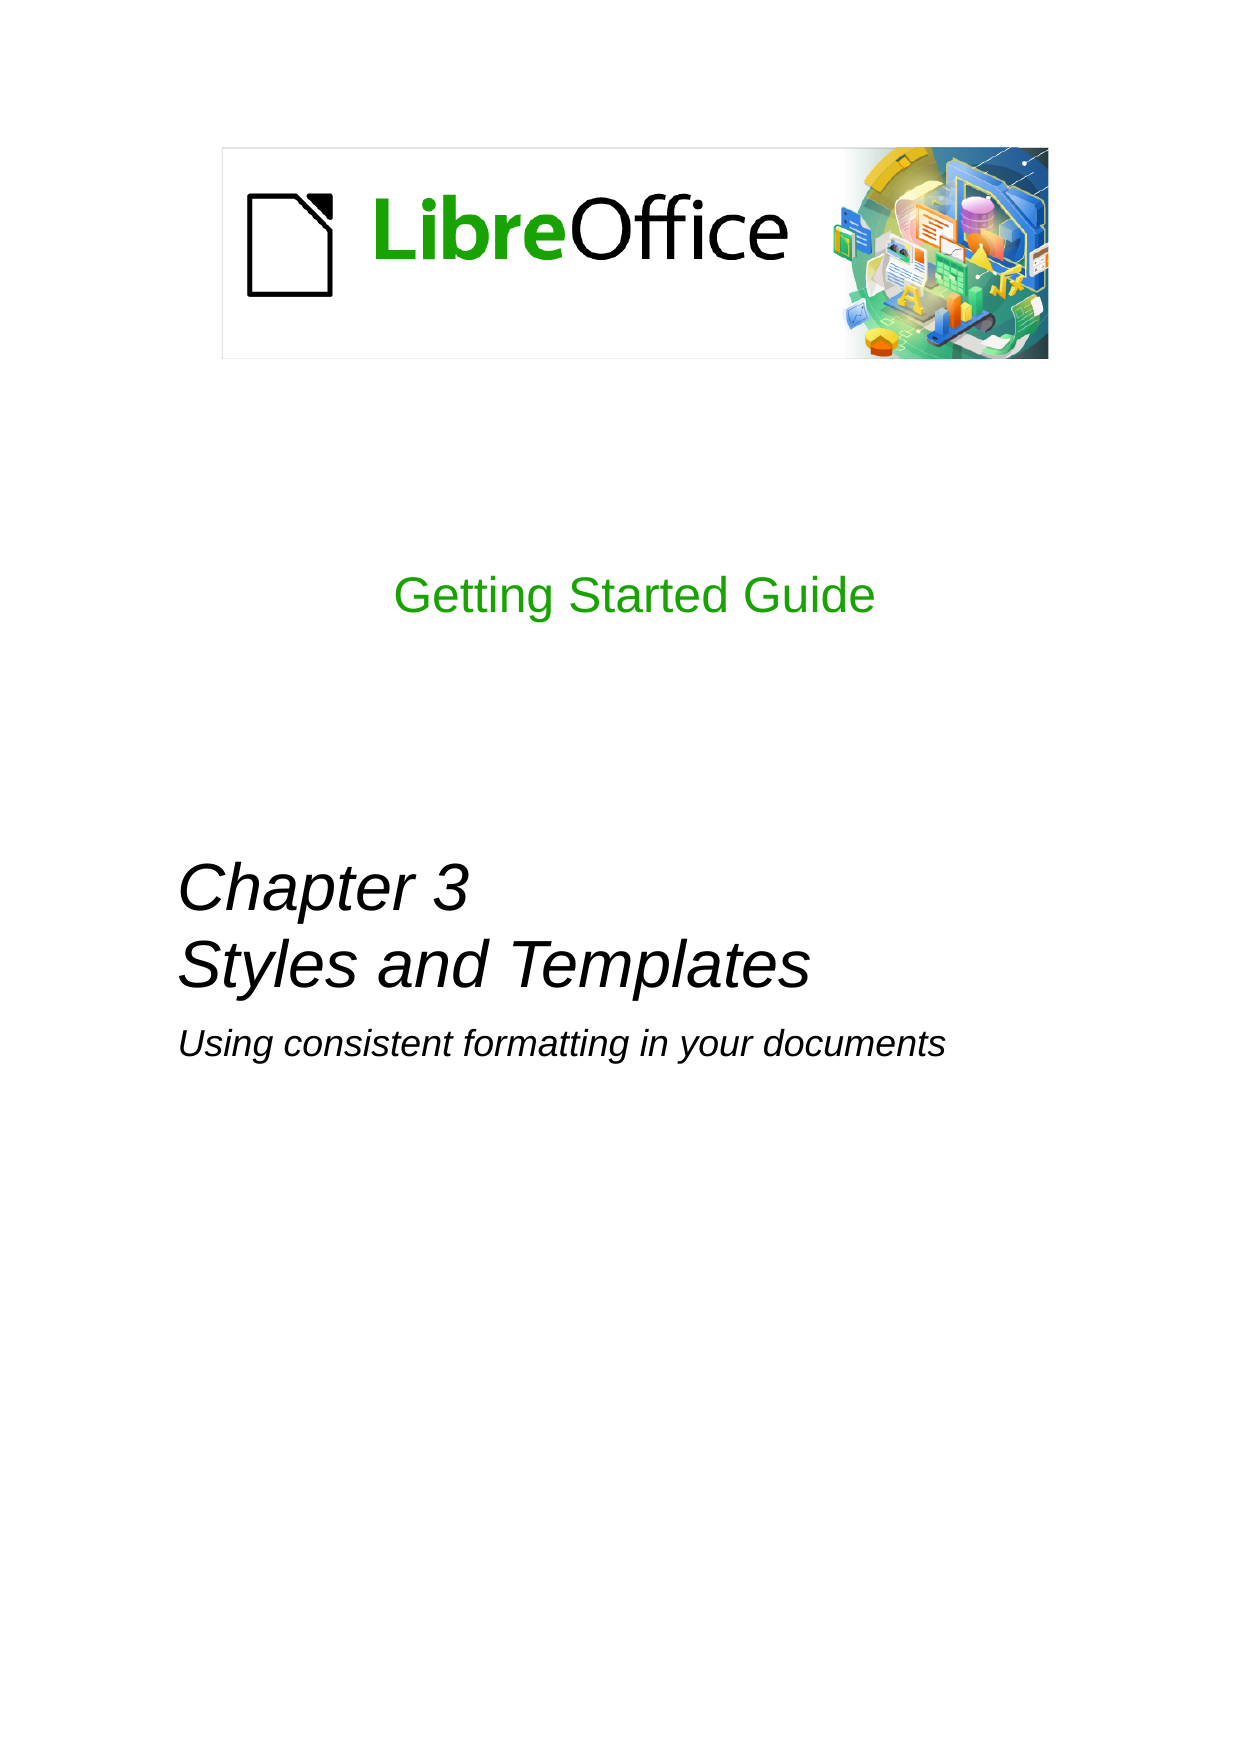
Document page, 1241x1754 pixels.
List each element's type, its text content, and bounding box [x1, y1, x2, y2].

picture [221, 147, 1049, 359]
subtitle Using consistent formatting in your documents [177, 1021, 1093, 1064]
text Getting Started Guide [177, 566, 1093, 623]
title Chapter 3 Styles and Templates [177, 848, 1093, 1002]
